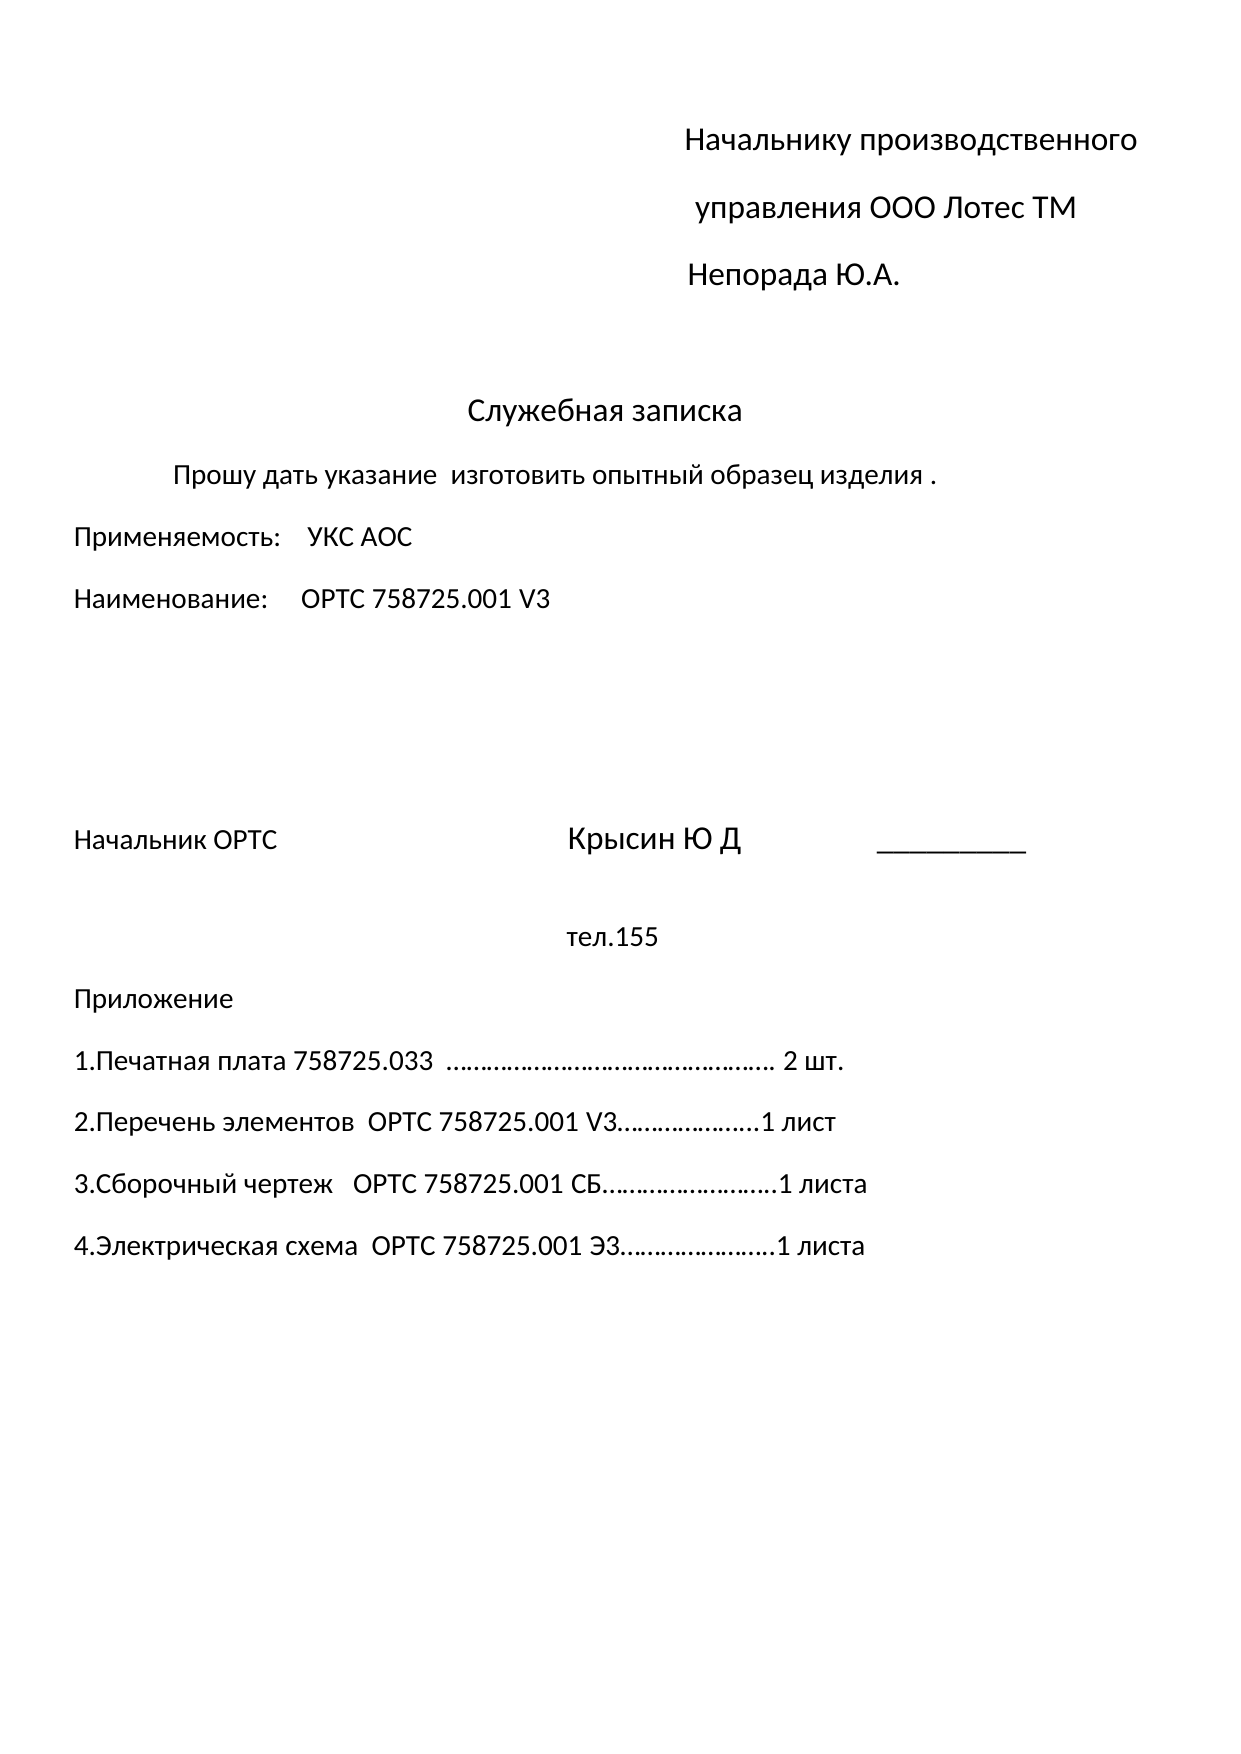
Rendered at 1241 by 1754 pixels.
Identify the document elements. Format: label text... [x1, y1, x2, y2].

text 2.Перечень элементов ОРТС 758725.001 V3………………...1 лист [73, 1103, 1152, 1139]
text Наименование: ОРТС 758725.001 V3 [73, 580, 1152, 615]
text Начальник ОРТС Крысин Ю Д _________ [73, 817, 1152, 858]
text управления ООО Лотес ТМ [687, 186, 1152, 226]
text тел.155 [73, 918, 1152, 954]
text 4.Электрическая схема ОРТС 758725.001 Э3…………………..1 листа [73, 1227, 1152, 1263]
text Прошу дать указание изготовить опытный образец изделия . [0, 456, 1152, 492]
text Применяемость: УКС АОС [73, 518, 1152, 553]
text Непорада Ю.А. [687, 253, 1152, 294]
text Начальнику производственного [581, 118, 1152, 159]
text Служебная записка [73, 388, 1152, 429]
text Приложение [73, 980, 1152, 1016]
text 1.Печатная плата 758725.033 …………………………………………. 2 шт. [73, 1042, 1152, 1077]
text 3.Сборочный чертеж ОРТС 758725.001 СБ……………………..1 листа [73, 1165, 1152, 1201]
